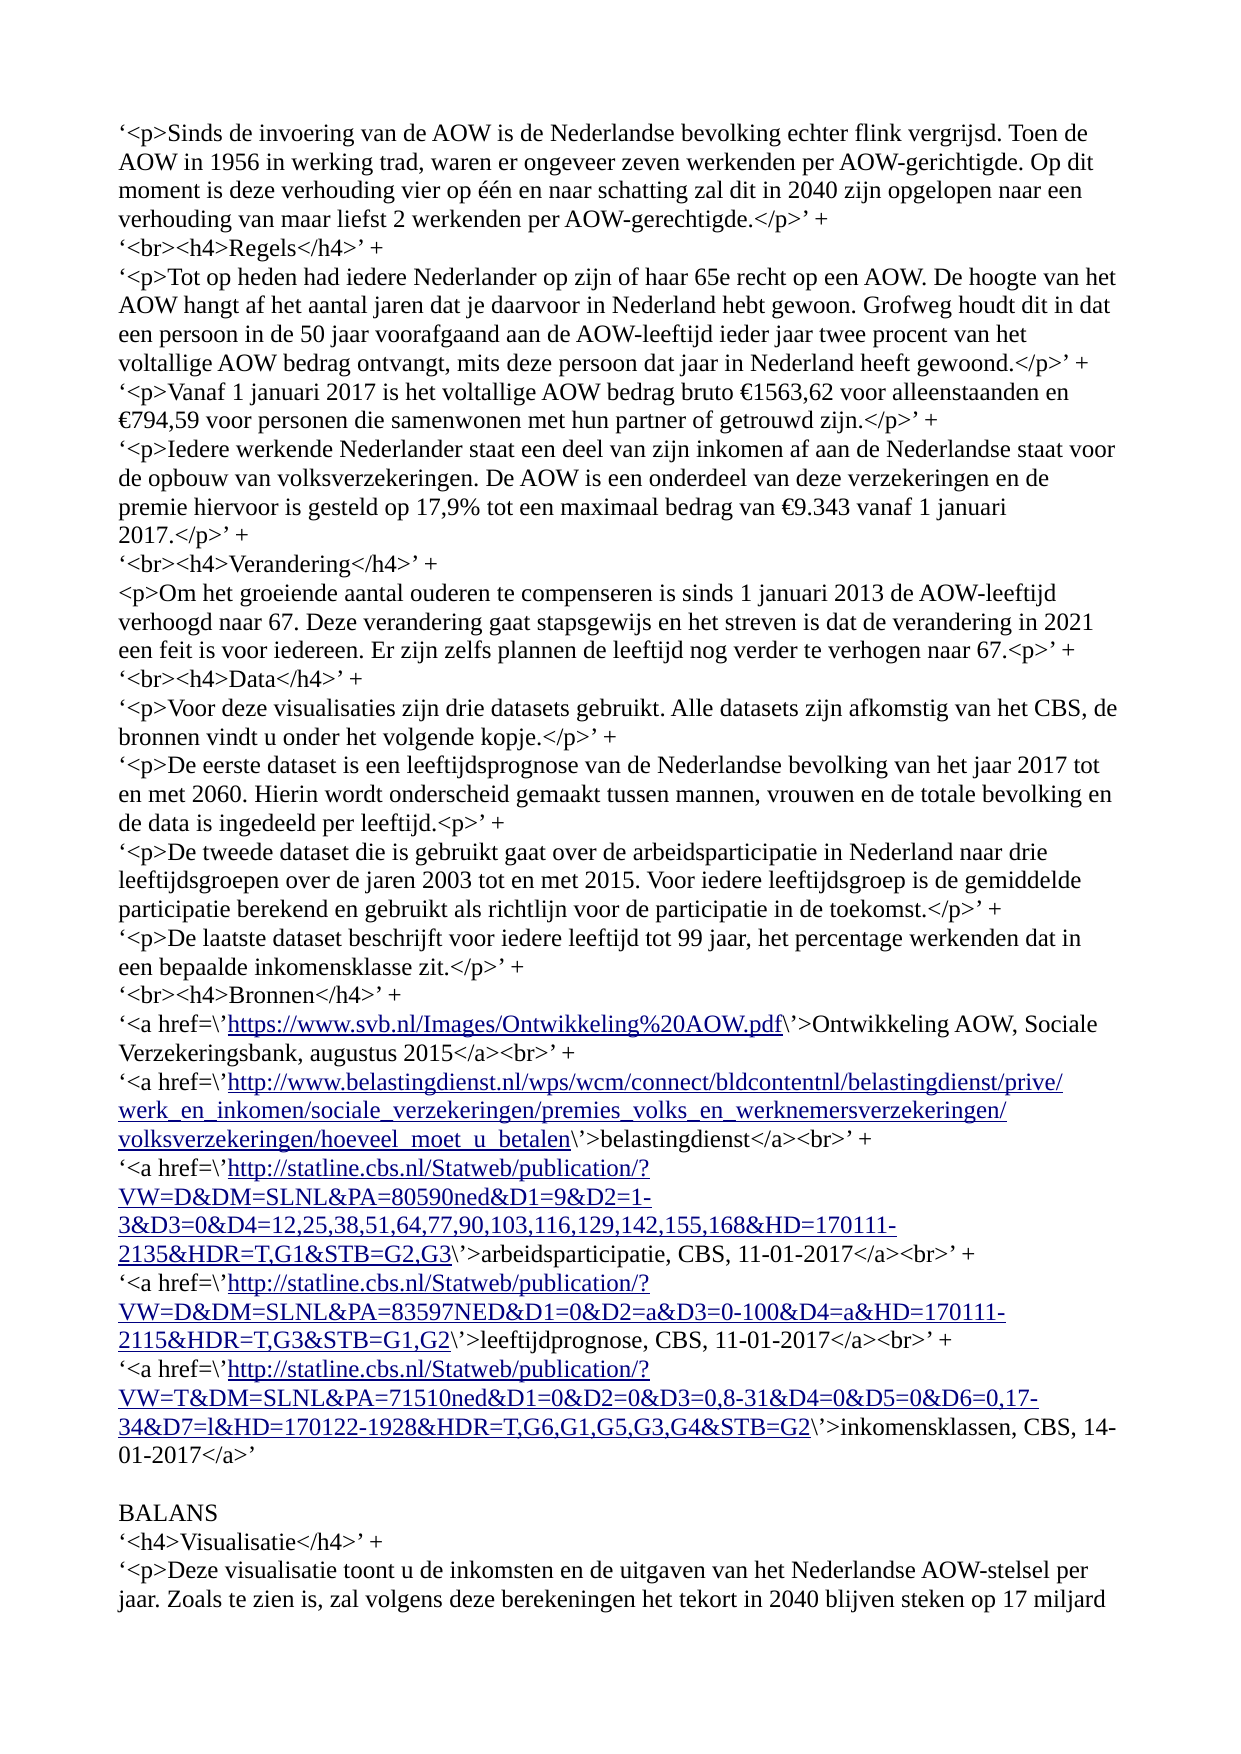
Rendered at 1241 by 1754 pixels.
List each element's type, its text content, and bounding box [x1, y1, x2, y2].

text ‘<br><h4>Regels</h4>’ + [118, 233, 1122, 262]
text ‘<a href=\’http://statline.cbs.nl/Statweb/publication/?VW=T&DM=SLNL&PA=71510ned&D1=0&D2=0&D3=0,8-31&D4=0&D5=0&D6=0,17-34&D7=l&HD=170122-1928&HDR=T,G6,G1,G5,G3,G4&STB=G2\’>inkomensklassen, CBS, 14-01-2017</a>’ [118, 1354, 1122, 1469]
text ‘<a href=\’http://statline.cbs.nl/Statweb/publication/?VW=D&DM=SLNL&PA=83597NED&D1=0&D2=a&D3=0-100&D4=a&HD=170111-2115&HDR=T,G3&STB=G1,G2\’>leeftijdprognose, CBS, 11-01-2017</a><br>’ + [118, 1268, 1122, 1354]
text ‘<p>Vanaf 1 januari 2017 is het voltallige AOW bedrag bruto €1563,62 voor alleenstaanden en €794,59 voor personen die samenwonen met hun partner of getrouwd zijn.</p>’ + [118, 377, 1122, 434]
text ‘<p>Iedere werkende Nederlander staat een deel van zijn inkomen af aan de Nederlandse staat voor de opbouw van volksverzekeringen. De AOW is een onderdeel van deze verzekeringen en de premie hiervoor is gesteld op 17,9% tot een maximaal bedrag van €9.343 vanaf 1 januari 2017.</p>’ + [118, 434, 1122, 549]
text ‘<p>De eerste dataset is een leeftijdsprognose van de Nederlandse bevolking van het jaar 2017 tot en met 2060. Hierin wordt onderscheid gemaakt tussen mannen, vrouwen en de totale bevolking en de data is ingedeeld per leeftijd.<p>’ + [118, 751, 1122, 837]
text ‘<a href=\’http://www.belastingdienst.nl/wps/wcm/connect/bldcontentnl/belastingdienst/prive/werk_en_inkomen/sociale_verzekeringen/premies_volks_en_werknemersverzekeringen/volksverzekeringen/hoeveel_moet_u_betalen\’>belastingdienst</a><br>’ + [118, 1067, 1122, 1153]
text ‘<p>De laatste dataset beschrijft voor iedere leeftijd tot 99 jaar, het percentage werkenden dat in een bepaalde inkomensklasse zit.</p>’ + [118, 923, 1122, 981]
text ‘<p>Tot op heden had iedere Nederlander op zijn of haar 65e recht op een AOW. De hoogte van het AOW hangt af het aantal jaren dat je daarvoor in Nederland hebt gewoon. Grofweg houdt dit in dat een persoon in de 50 jaar voorafgaand aan de AOW-leeftijd ieder jaar twee procent van het voltallige AOW bedrag ontvangt, mits deze persoon dat jaar in Nederland heeft gewoond.</p>’ + [118, 262, 1122, 377]
text ‘<br><h4>Verandering</h4>’ + [118, 549, 1122, 578]
text ‘<a href=\’http://statline.cbs.nl/Statweb/publication/?VW=D&DM=SLNL&PA=80590ned&D1=9&D2=1-3&D3=0&D4=12,25,38,51,64,77,90,103,116,129,142,155,168&HD=170111-2135&HDR=T,G1&STB=G2,G3\’>arbeidsparticipatie, CBS, 11-01-2017</a><br>’ + [118, 1153, 1122, 1268]
text ‘<p>De tweede dataset die is gebruikt gaat over de arbeidsparticipatie in Nederland naar drie leeftijdsgroepen over de jaren 2003 tot en met 2015. Voor iedere leeftijdsgroep is de gemiddelde participatie berekend en gebruikt als richtlijn voor de participatie in de toekomst.</p>’ + [118, 837, 1122, 923]
text ‘<br><h4>Bronnen</h4>’ + [118, 981, 1122, 1009]
text <p>Om het groeiende aantal ouderen te compenseren is sinds 1 januari 2013 de AOW-leeftijd verhoogd naar 67. Deze verandering gaat stapsgewijs en het streven is dat de verandering in 2021 een feit is voor iedereen. Er zijn zelfs plannen de leeftijd nog verder te verhogen naar 67.<p>’ + [118, 578, 1122, 664]
text BALANS [118, 1498, 1122, 1527]
text ‘<a href=\’https://www.svb.nl/Images/Ontwikkeling%20AOW.pdf\’>Ontwikkeling AOW, Sociale Verzekeringsbank, augustus 2015</a><br>’ + [118, 1009, 1122, 1067]
text ‘<p>Deze visualisatie toont u de inkomsten en de uitgaven van het Nederlandse AOW-stelsel per jaar. Zoals te zien is, zal volgens deze berekeningen het tekort in 2040 blijven steken op 17 miljard [118, 1556, 1122, 1613]
text ‘<h4>Visualisatie</h4>’ + [118, 1527, 1122, 1556]
text ‘<p>Sinds de invoering van de AOW is de Nederlandse bevolking echter flink vergrijsd. Toen de AOW in 1956 in werking trad, waren er ongeveer zeven werkenden per AOW-gerichtigde. Op dit moment is deze verhouding vier op één en naar schatting zal dit in 2040 zijn opgelopen naar een verhouding van maar liefst 2 werkenden per AOW-gerechtigde.</p>’ + [118, 118, 1122, 233]
text ‘<br><h4>Data</h4>’ + [118, 664, 1122, 693]
text ‘<p>Voor deze visualisaties zijn drie datasets gebruikt. Alle datasets zijn afkomstig van het CBS, de bronnen vindt u onder het volgende kopje.</p>’ + [118, 693, 1122, 751]
